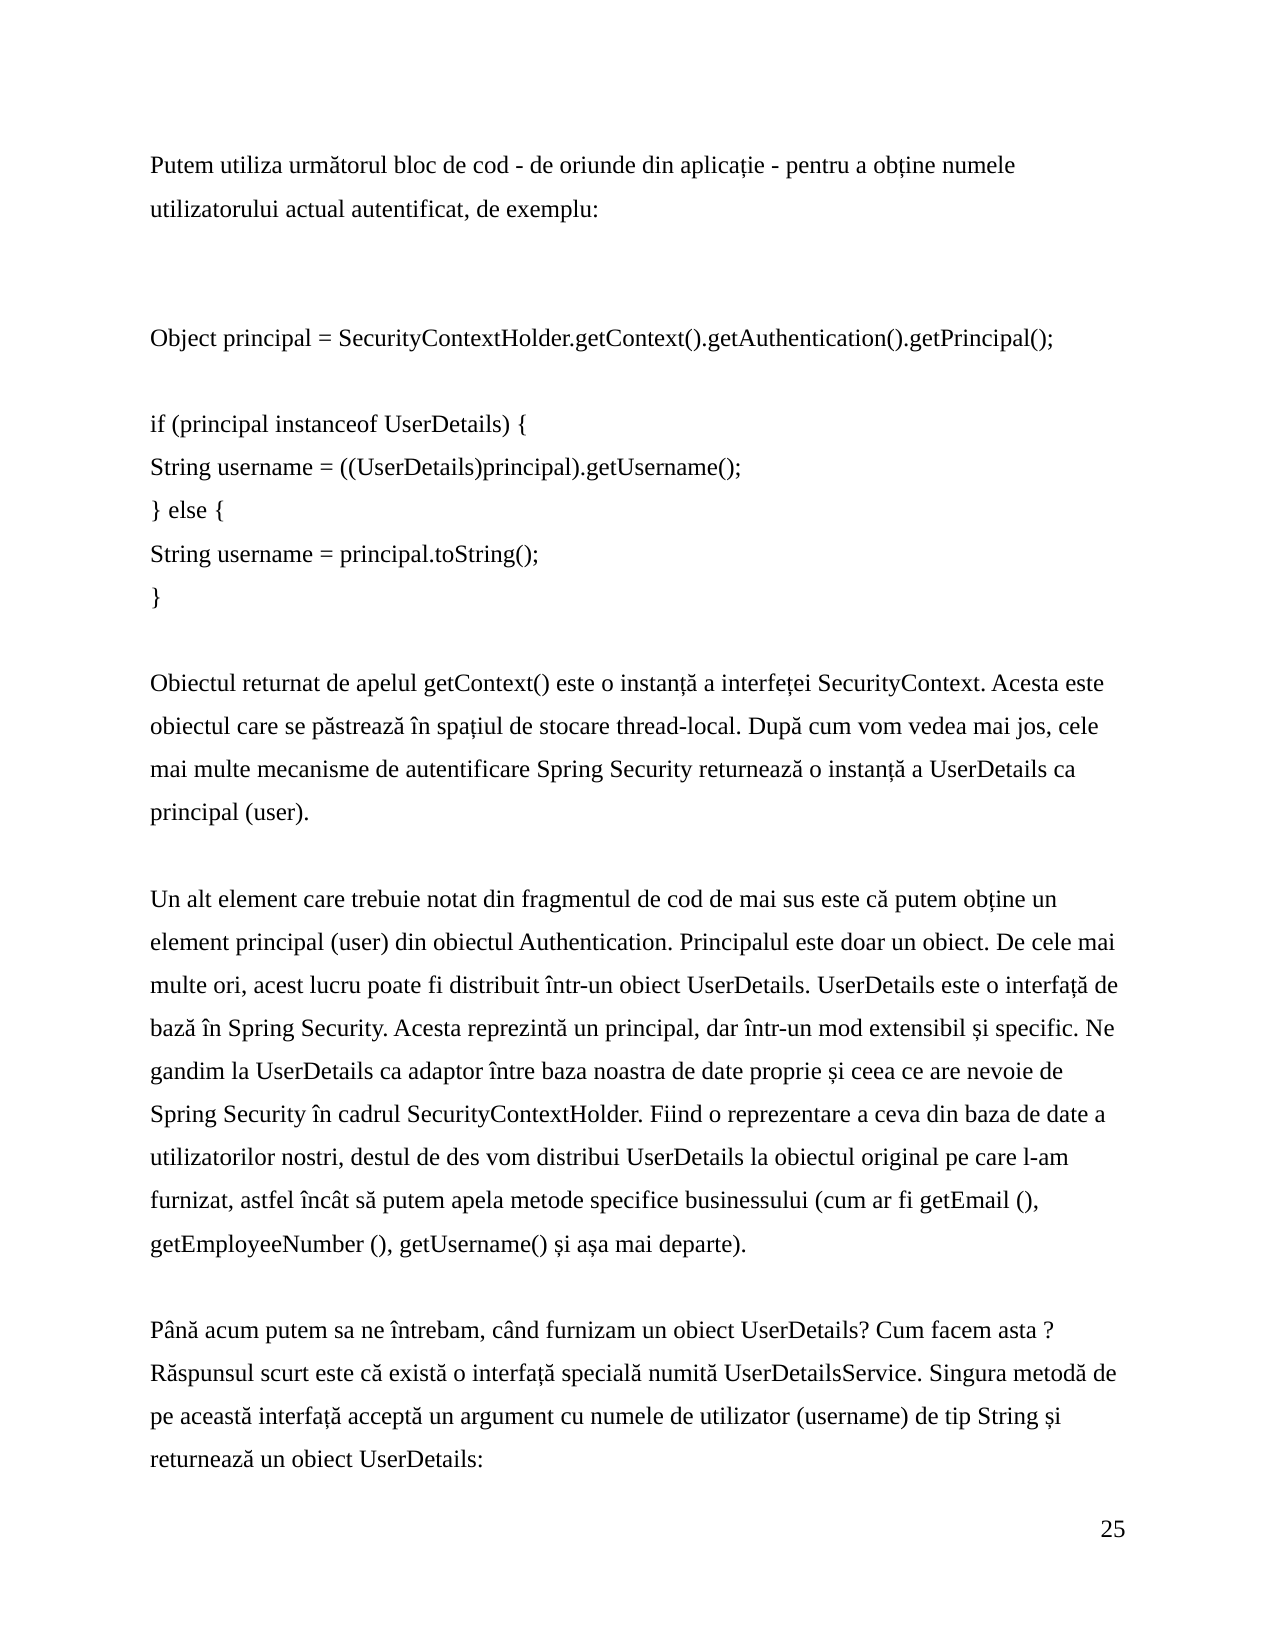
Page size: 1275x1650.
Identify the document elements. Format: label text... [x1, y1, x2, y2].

text String username = ((UserDetails)principal).getUsername(); [150, 452, 1125, 481]
text if (principal instanceof UserDetails) { [150, 409, 1125, 438]
text Până acum putem sa ne întrebam, când furnizam un obiect UserDetails? Cum facem asta ? Răspunsul scurt este că există o interfață specială numită UserDetailsService. Singura metodă de pe această interfață acceptă un argument cu numele de utilizator (username) de tip String și returnează un obiect UserDetails: [150, 1315, 1125, 1473]
text Putem utiliza următorul bloc de cod - de oriunde din aplicație - pentru a obține numele utilizatorului actual autentificat, de exemplu: [150, 151, 1125, 222]
text } [150, 582, 1125, 611]
text String username = principal.toString(); [150, 539, 1125, 567]
text Obiectul returnat de apelul getContext() este o instanță a interfeței SecurityContext. Acesta este obiectul care se păstrează în spațiul de stocare thread-local. După cum vom vedea mai jos, cele mai multe mecanisme de autentificare Spring Security returnează o instanță a UserDetails ca principal (user). [150, 668, 1125, 826]
text Un alt element care trebuie notat din fragmentul de cod de mai sus este că putem obține un element principal (user) din obiectul Authentication. Principalul este doar un obiect. De cele mai multe ori, acest lucru poate fi distribuit într-un obiect UserDetails. UserDetails este o interfață de bază în Spring Security. Acesta reprezintă un principal, dar într-un mod extensibil și specific. Ne gandim la UserDetails ca adaptor între baza noastra de date proprie și ceea ce are nevoie de Spring Security în cadrul SecurityContextHolder. Fiind o reprezentare a ceva din baza de date a utilizatorilor nostri, destul de des vom distribui UserDetails la obiectul original pe care l-am furnizat, astfel încât să putem apela metode specifice businessului (cum ar fi getEmail (), getEmployeeNumber (), getUsername() și așa mai departe). [150, 884, 1125, 1257]
text } else { [150, 496, 1125, 524]
text Object principal = SecurityContextHolder.getContext().getAuthentication().getPrincipal(); [150, 323, 1125, 352]
